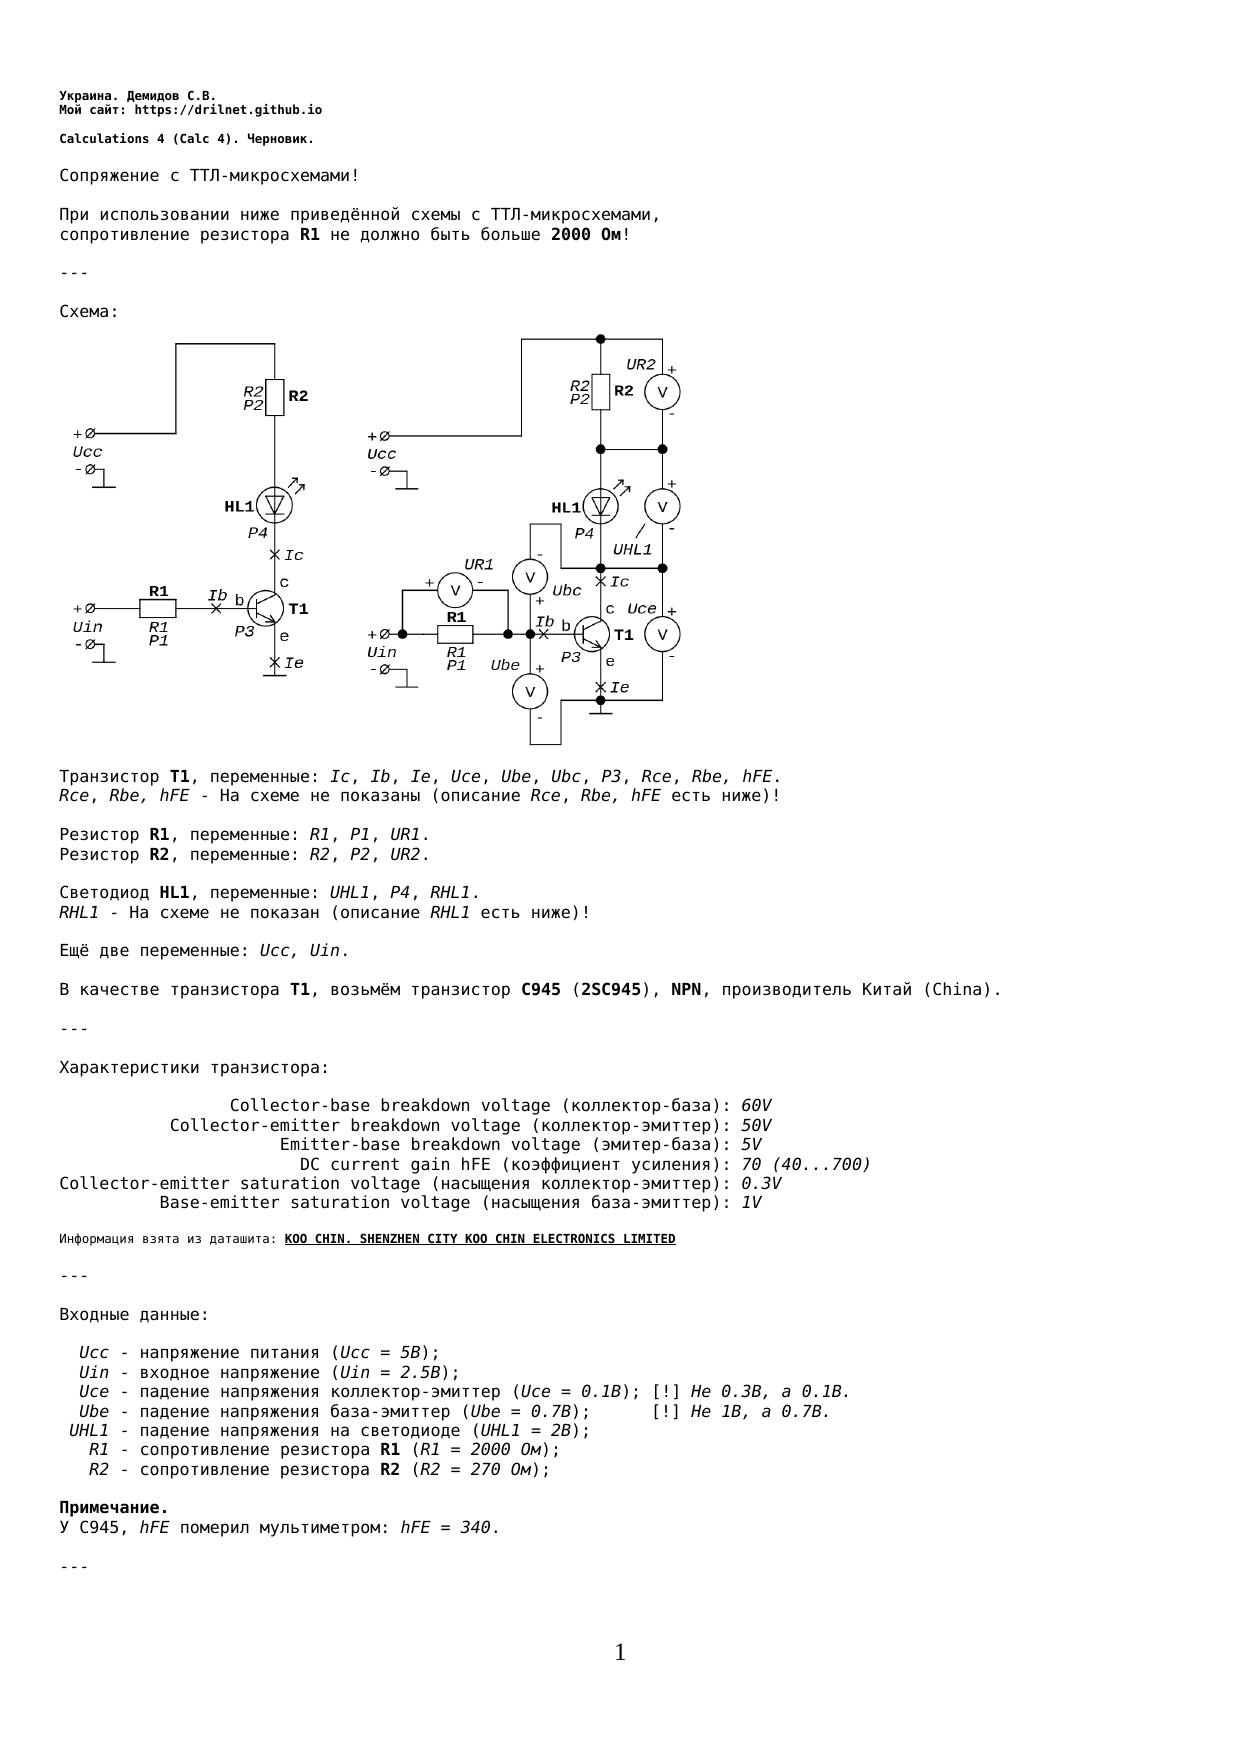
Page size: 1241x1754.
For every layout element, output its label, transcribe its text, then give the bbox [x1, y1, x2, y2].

text RHL1 - На схеме не показан (описание RHL1 есть ниже)! [59, 902, 1181, 922]
text Резистор R2, переменные: R2, P2, UR2. [59, 844, 1181, 864]
text Сопряжение с ТТЛ-микросхемами! [59, 166, 1181, 186]
text UHL1 - падение напряжения на светодиоде (UHL1 = 2В); [59, 1421, 1181, 1440]
text Характеристики транзистора: [59, 1057, 1181, 1077]
text Транзистор Т1, переменные: Ic, Ib, Ie, Uce, Ube, Ubc, P3, Rce, Rbe, hFE. [59, 767, 1181, 786]
text Base-emitter saturation voltage (насыщения база-эмиттер): 1V [59, 1193, 1181, 1212]
text Украина. Демидов С.В. [59, 88, 1181, 103]
text --- [59, 1019, 1181, 1038]
text Ube - падение напряжения база-эмиттер (Ube = 0.7В); [!] Не 1В, а 0.7В. [59, 1401, 1181, 1421]
text Rce, Rbe, hFE - На схеме не показаны (описание Rce, Rbe, hFE есть ниже)! [59, 786, 1181, 806]
text --- [59, 1266, 1181, 1285]
text Uce - падение напряжения коллектор-эмиттер (Uce = 0.1В); [!] Не 0.3В, а 0.1В. [59, 1382, 1181, 1401]
text Информация взята из даташита: KOO CHIN. SHENZHEN CITY KOO CHIN ELECTRONICS LIMITED [59, 1232, 1181, 1246]
text --- [59, 263, 1181, 282]
text Светодиод HL1, переменные: UHL1, P4, RHL1. [59, 883, 1181, 902]
text Collector-base breakdown voltage (коллектор-база): 60V [59, 1096, 1181, 1116]
text Мой сайт: https://drilnet.github.io [59, 103, 1181, 118]
text R2 - сопротивление резистора R2 (R2 = 270 Ом); [59, 1459, 1181, 1479]
text Calculations 4 (Calc 4). Черновик. [59, 132, 1181, 147]
text DC current gain hFE (коэффициент усиления): 70 (40...700) [59, 1154, 1181, 1174]
text сопротивление резистора R1 не должно быть больше 2000 Ом! [59, 224, 1181, 244]
text Uin - входное напряжение (Uin = 2.5В); [59, 1363, 1181, 1382]
text Схема: [59, 302, 1181, 321]
text Collector-emitter saturation voltage (насыщения коллектор-эмиттер): 0.3V [59, 1174, 1181, 1193]
text Ucc - напряжение питания (Ucc = 5В); [59, 1343, 1181, 1363]
text R1 - сопротивление резистора R1 (R1 = 2000 Ом); [59, 1440, 1181, 1459]
text В качестве транзистора T1, возьмём транзистор C945 (2SC945), NPN, производитель Китай (China). [59, 980, 1181, 999]
picture [71, 341, 310, 678]
picture [367, 333, 682, 747]
text Collector-emitter breakdown voltage (коллектор-эмиттер): 50V [59, 1116, 1181, 1135]
text При использовании ниже приведённой схемы с ТТЛ-микросхемами, [59, 205, 1181, 224]
text Emitter-base breakdown voltage (эмитер-база): 5V [59, 1135, 1181, 1154]
text У C945, hFE померил мультиметром: hFE = 340. [59, 1518, 1181, 1537]
text --- [59, 1556, 1181, 1576]
text Примечание. [59, 1498, 1181, 1518]
text Резистор R1, переменные: R1, P1, UR1. [59, 825, 1181, 844]
text Входные данные: [59, 1304, 1181, 1324]
text Ещё две переменные: Ucc, Uin. [59, 941, 1181, 961]
